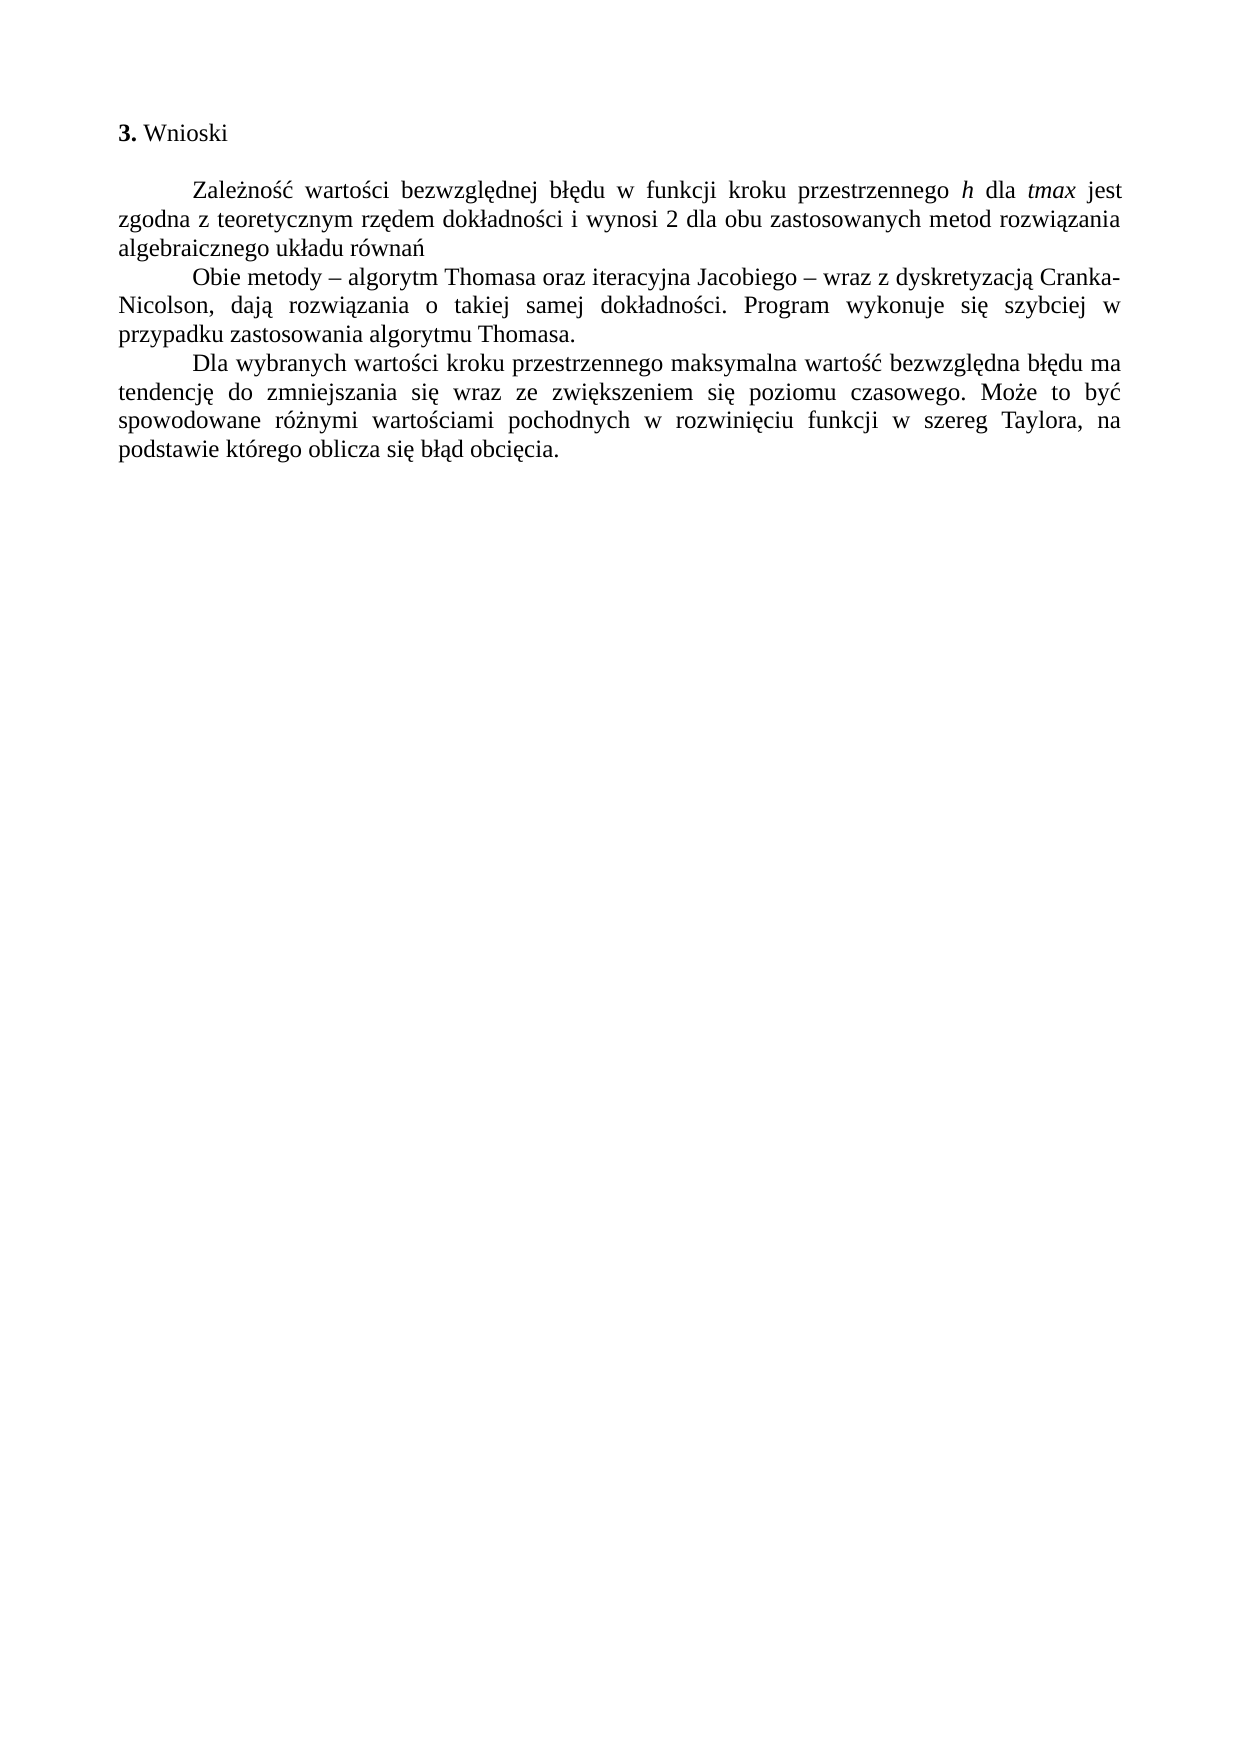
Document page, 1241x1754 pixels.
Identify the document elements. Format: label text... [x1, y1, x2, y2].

text Zależność wartości bezwzględnej błędu w funkcji kroku przestrzennego h dla tmax jest zgodna z teoretycznym rzędem dokładności i wynosi 2 dla obu zastosowanych metod rozwiązania algebraicznego układu równań [118, 176, 1122, 262]
text Dla wybranych wartości kroku przestrzennego maksymalna wartość bezwzględna błędu ma tendencję do zmniejszania się wraz ze zwiększeniem się poziomu czasowego. Może to być spowodowane różnymi wartościami pochodnych w rozwinięciu funkcji w szereg Taylora, na podstawie którego oblicza się błąd obcięcia. [118, 348, 1122, 463]
text 3. Wnioski [118, 118, 1122, 147]
text Obie metody – algorytm Thomasa oraz iteracyjna Jacobiego – wraz z dyskretyzacją Cranka-Nicolson, dają rozwiązania o takiej samej dokładności. Program wykonuje się szybciej w przypadku zastosowania algorytmu Thomasa. [118, 262, 1122, 348]
